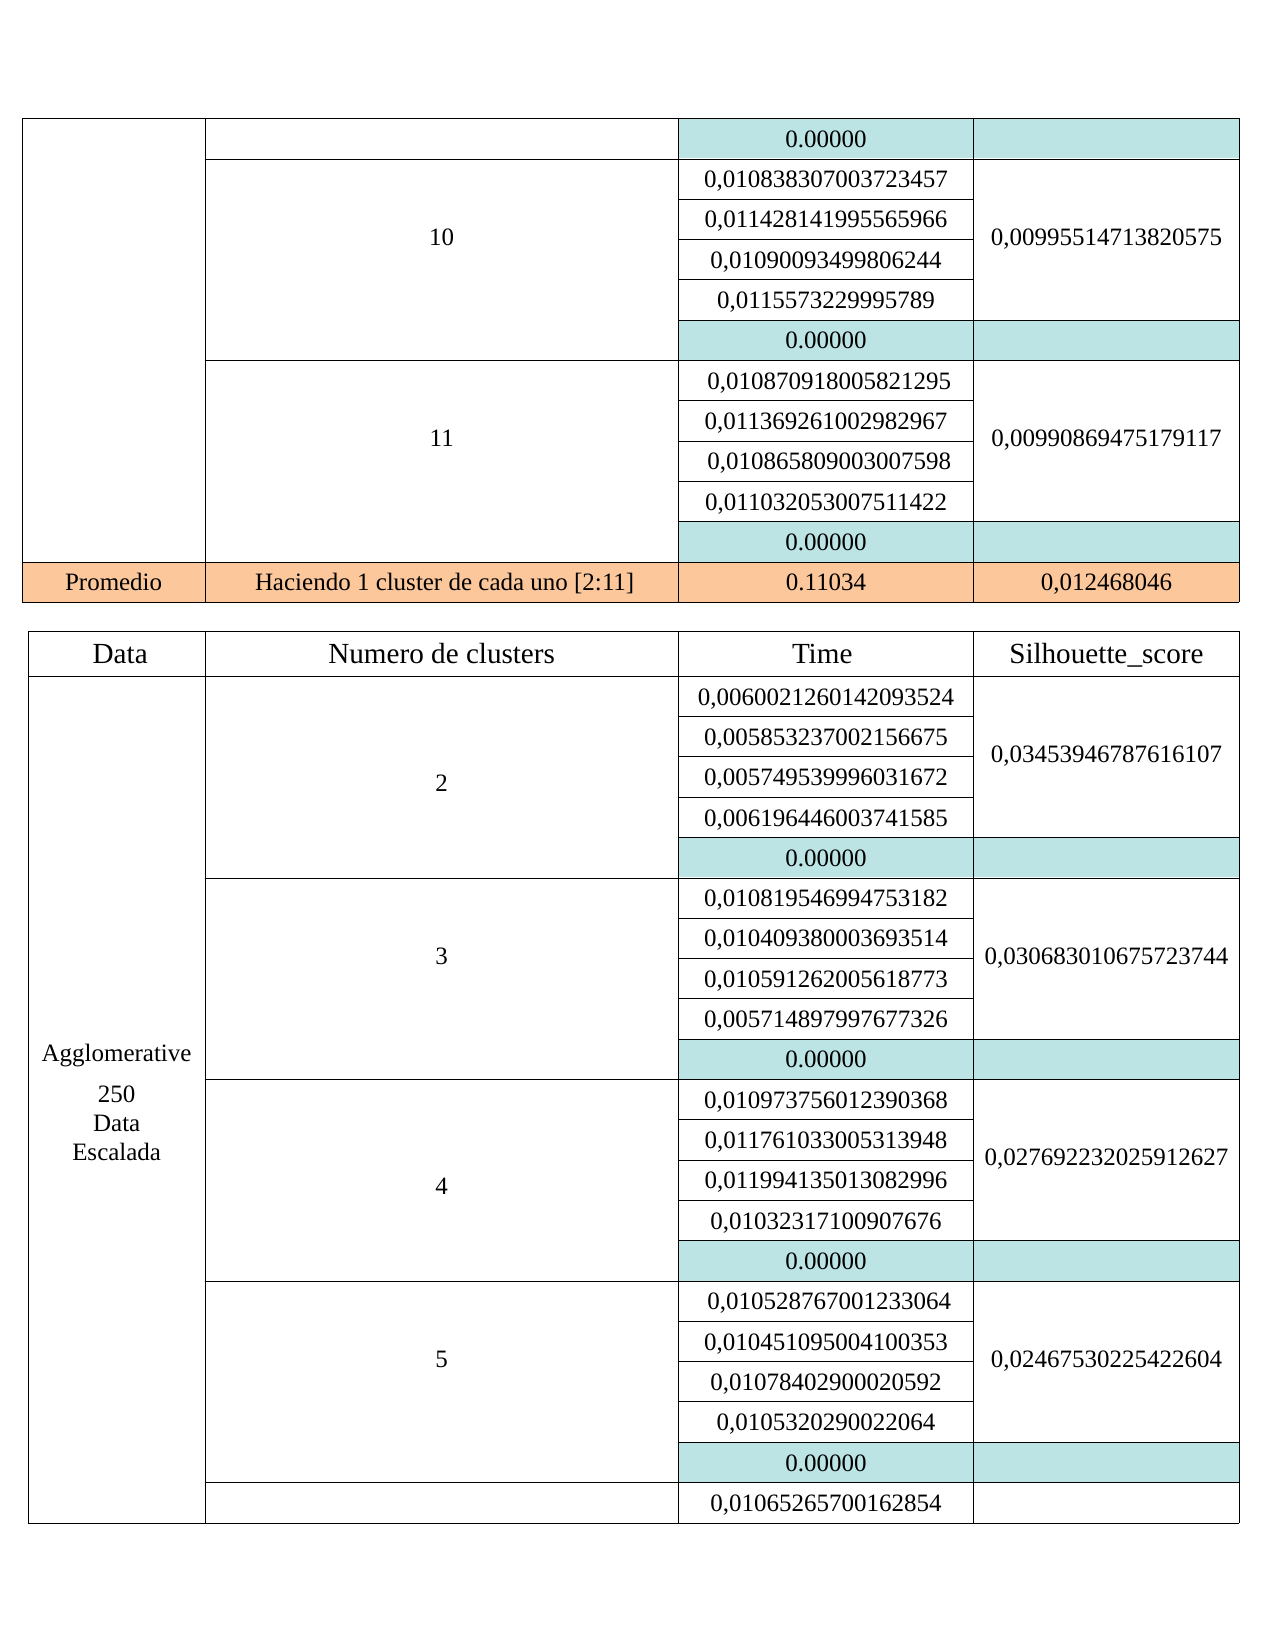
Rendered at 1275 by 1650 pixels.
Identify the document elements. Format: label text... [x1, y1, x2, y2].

table_header Silhouette_score [974, 632, 1239, 676]
table_cell [974, 1040, 1239, 1079]
table_cell 0,010819546994753182 [679, 879, 973, 918]
table_cell 0,010451095004100353 [679, 1322, 973, 1361]
table_cell 0,010870918005821295 [679, 361, 973, 400]
table_cell 0,010865809003007598 [679, 442, 973, 481]
table_cell 0,01078402900020592 [679, 1362, 973, 1401]
table_cell 0,011369261002982967 [679, 401, 973, 441]
table_cell 0,010409380003693514 [679, 919, 973, 958]
table_cell 0,011994135013082996 [679, 1161, 973, 1200]
table_cell [23, 119, 205, 562]
table_cell 0,010528767001233064 [679, 1282, 973, 1321]
table_cell 0,00595 [679, 838, 973, 877]
table_cell 0,005853237002156675 [679, 717, 973, 756]
table_cell 11 [206, 361, 678, 562]
table_cell 0,01103 [679, 522, 973, 562]
table_cell 0,027692232025912627 [974, 1080, 1239, 1240]
table_cell 0,01118 [679, 321, 973, 360]
table_cell 0,0105320290022064 [679, 1402, 973, 1442]
table_cell 0,0115573229995789 [679, 280, 973, 320]
table_cell 0,01032317100907676 [679, 1201, 973, 1240]
table_cell 0,01107 [679, 119, 973, 158]
table_cell 0,005749539996031672 [679, 757, 973, 797]
table_cell 0,010973756012390368 [679, 1080, 973, 1119]
table_cell 0,010591262005618773 [679, 959, 973, 998]
table_cell 0,005714897997677326 [679, 999, 973, 1039]
table_cell 0,012468046 [974, 563, 1239, 602]
table_cell 0,00938 [679, 1040, 973, 1079]
table_cell 4 [206, 1080, 678, 1281]
table_cell 0,006196446003741585 [679, 798, 973, 837]
table_cell 5 [206, 1282, 678, 1482]
table_cell 0,011032053007511422 [679, 482, 973, 521]
table_cell 0,011428141995565966 [679, 200, 973, 239]
table_cell 0,00990869475179117 [974, 361, 1239, 521]
table_cell [974, 119, 1239, 158]
table_cell [974, 1241, 1239, 1281]
table_cell Promedio [23, 563, 205, 602]
table_cell 0,11034 [679, 563, 973, 602]
table_cell [974, 1443, 1239, 1482]
table_cell [206, 119, 678, 158]
table_header Time [679, 632, 973, 676]
table_cell 0,010838307003723457 [679, 160, 973, 199]
table_cell [974, 321, 1239, 360]
table_cell 0,030683010675723744 [974, 879, 1239, 1039]
table_cell 0,00995514713820575 [974, 160, 1239, 320]
table_cell 3 [206, 879, 678, 1079]
table_cell 0,03453946787616107 [974, 677, 1239, 837]
table_cell 0,01090093499806244 [679, 240, 973, 279]
table_cell 0,02467530225422604 [974, 1282, 1239, 1442]
table_cell Agglomerative 250 Data Escalada [29, 677, 205, 1522]
table_header Data [29, 632, 205, 676]
table_cell [974, 1483, 1239, 1522]
table_cell [206, 1483, 678, 1522]
table_cell 10 [206, 160, 678, 360]
table_cell Haciendo 1 cluster de cada uno [2:11] [206, 563, 678, 602]
table_cell 0,01057 [679, 1443, 973, 1482]
table_cell [974, 838, 1239, 877]
table_cell 0,01065265700162854 [679, 1483, 973, 1522]
table_cell 2 [206, 677, 678, 877]
table_cell 0,0060021260142093524 [679, 677, 973, 716]
table_cell [974, 522, 1239, 562]
table_header Numero de clusters [206, 632, 678, 676]
table_cell 0,011761033005313948 [679, 1120, 973, 1159]
table_cell 0,01126 [679, 1241, 973, 1281]
